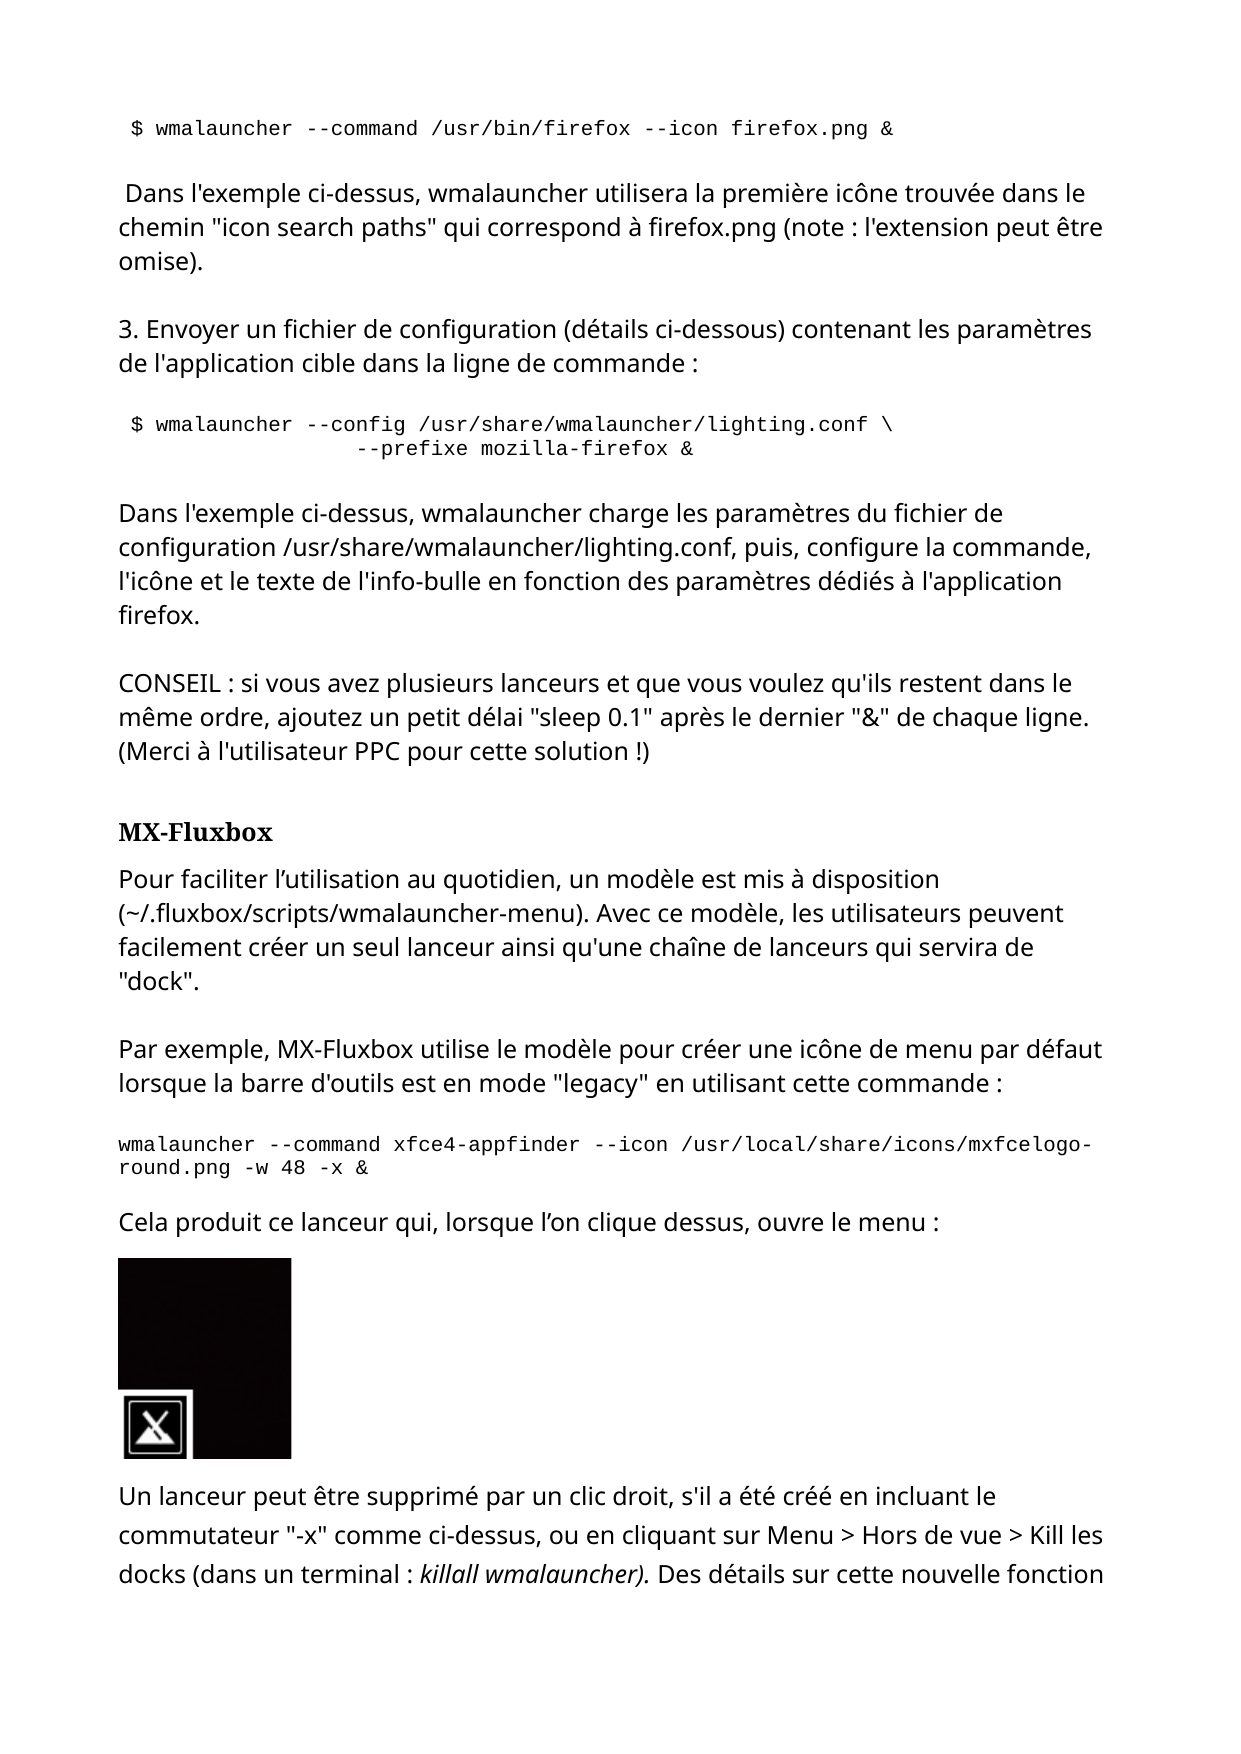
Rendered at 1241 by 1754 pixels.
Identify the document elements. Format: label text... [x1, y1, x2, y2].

text $ wmalauncher --command /usr/bin/firefox --icon firefox.png & [118, 118, 1122, 142]
text wmalauncher --command xfce4-appfinder --icon /usr/local/share/icons/mxfcelogo-round.png -w 48 -x & [118, 1134, 1122, 1181]
text 3. Envoyer un fichier de configuration (détails ci-dessous) contenant les paramètres de l'application cible dans la ligne de commande : [118, 312, 1122, 380]
text Cela produit ce lanceur qui, lorsque l’on clique dessus, ouvre le menu : [118, 1205, 1122, 1239]
text CONSEIL : si vous avez plusieurs lanceurs et que vous voulez qu'ils restent dans le même ordre, ajoutez un petit délai "sleep 0.1" après le dernier "&" de chaque ligne. (Merci à l'utilisateur PPC pour cette solution !) [118, 666, 1122, 768]
subtitle MX-Fluxbox [118, 815, 1122, 849]
text Pour faciliter l’utilisation au quotidien, un modèle est mis à disposition (~/.fluxbox/scripts/wmalauncher-menu). Avec ce modèle, les utilisateurs peuvent facilement créer un seul lanceur ainsi qu'une chaîne de lanceurs qui servira de "dock". [118, 861, 1122, 997]
text Dans l'exemple ci-dessus, wmalauncher utilisera la première icône trouvée dans le chemin "icon search paths" qui correspond à firefox.png (note : l'extension peut être omise). [118, 176, 1122, 278]
text Par exemple, MX-Fluxbox utilise le modèle pour créer une icône de menu par défaut lorsque la barre d'outils est en mode "legacy" en utilisant cette commande : [118, 1032, 1122, 1100]
text Un lanceur peut être supprimé par un clic droit, s'il a été créé en incluant le commutateur "-x" comme ci-dessus, ou en cliquant sur Menu > Hors de vue > Kill les docks (dans un terminal : killall wmalauncher). Des détails sur cette nouvelle fonction [118, 1478, 1122, 1591]
text $ wmalauncher --config /usr/share/wmalauncher/lighting.conf \ [118, 414, 1122, 438]
text Dans l'exemple ci-dessus, wmalauncher charge les paramètres du fichier de configuration /usr/share/wmalauncher/lighting.conf, puis, configure la commande, l'icône et le texte de l'info-bulle en fonction des paramètres dédiés à l'application firefox. [118, 496, 1122, 632]
text --prefixe mozilla-firefox & [118, 438, 1122, 462]
picture [118, 1258, 292, 1459]
